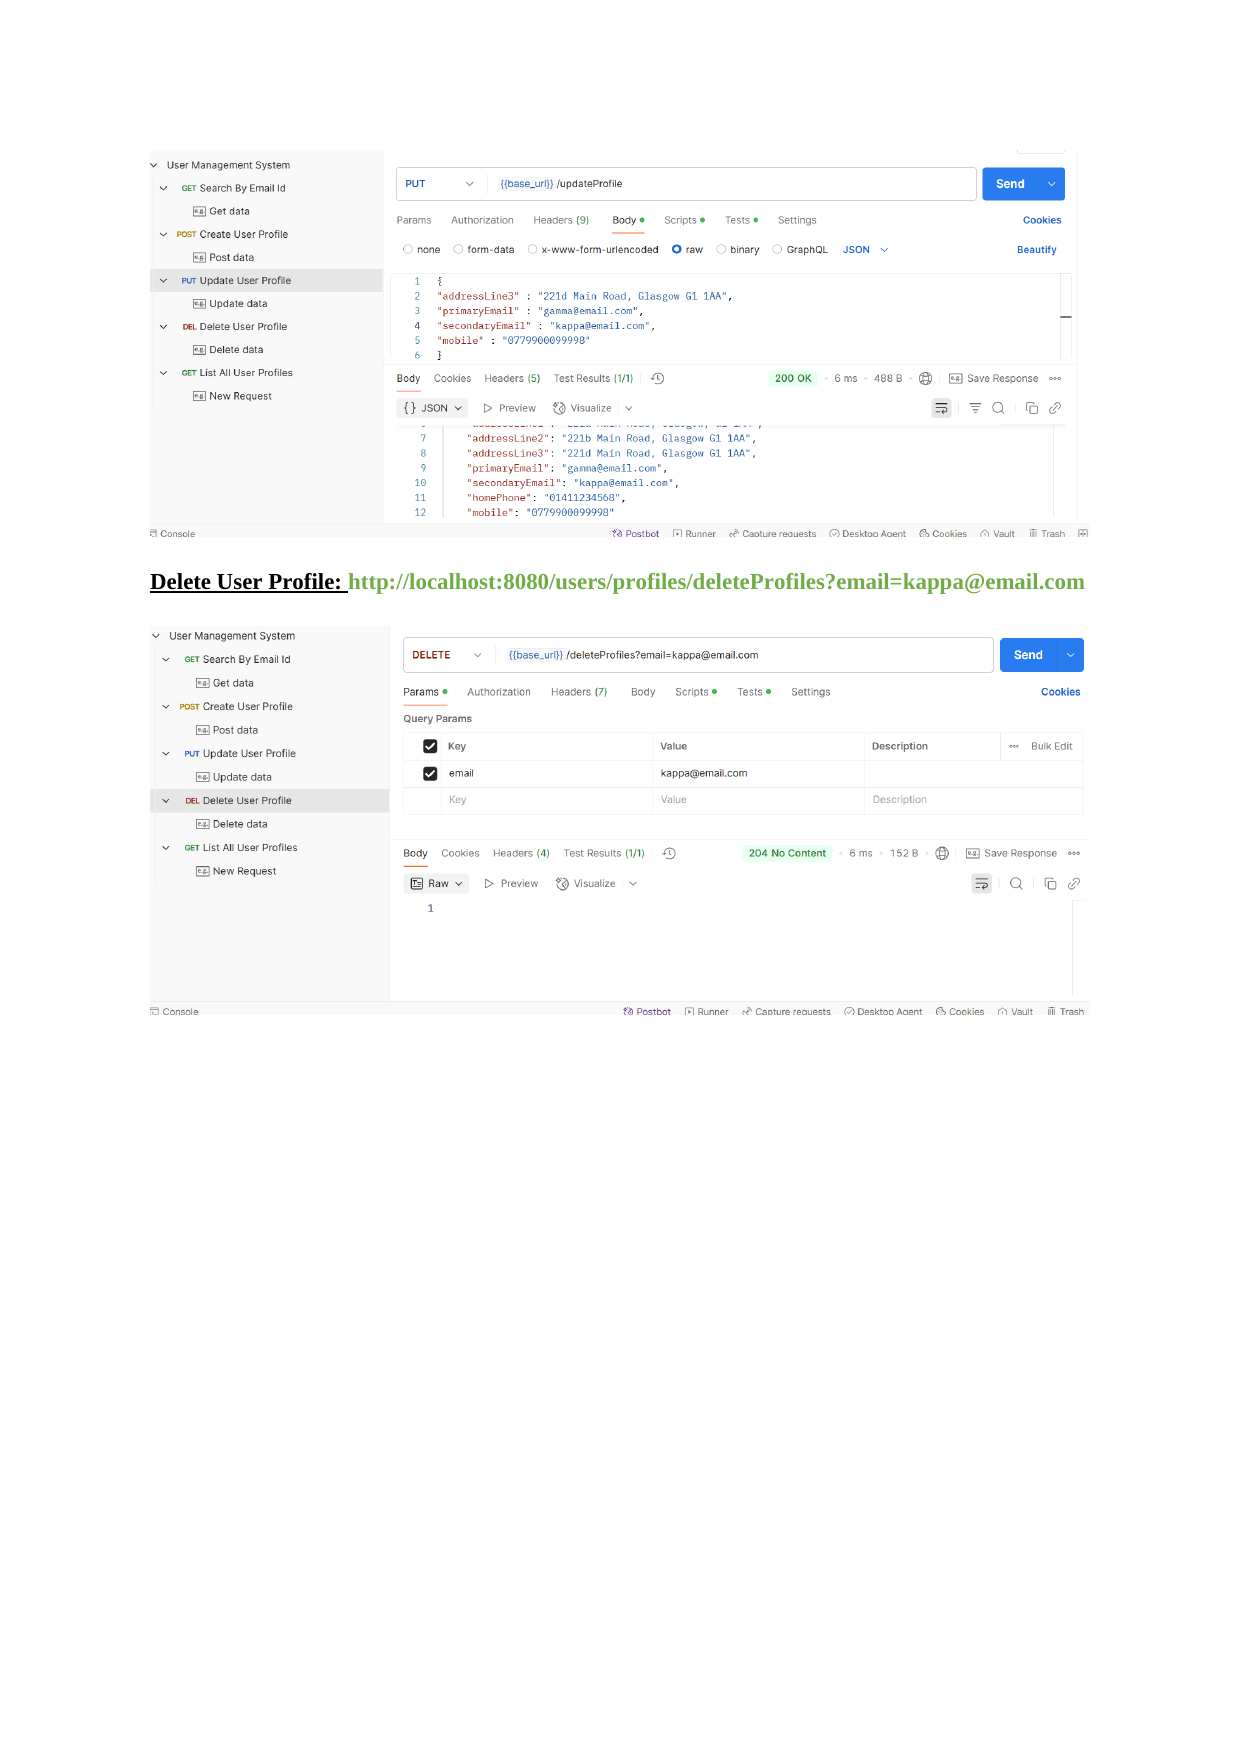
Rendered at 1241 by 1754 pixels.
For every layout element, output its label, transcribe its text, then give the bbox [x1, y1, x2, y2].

text Delete User Profile: http://localhost:8080/users/profiles/deleteProfiles?email=kappa@email.com [150, 568, 1090, 595]
